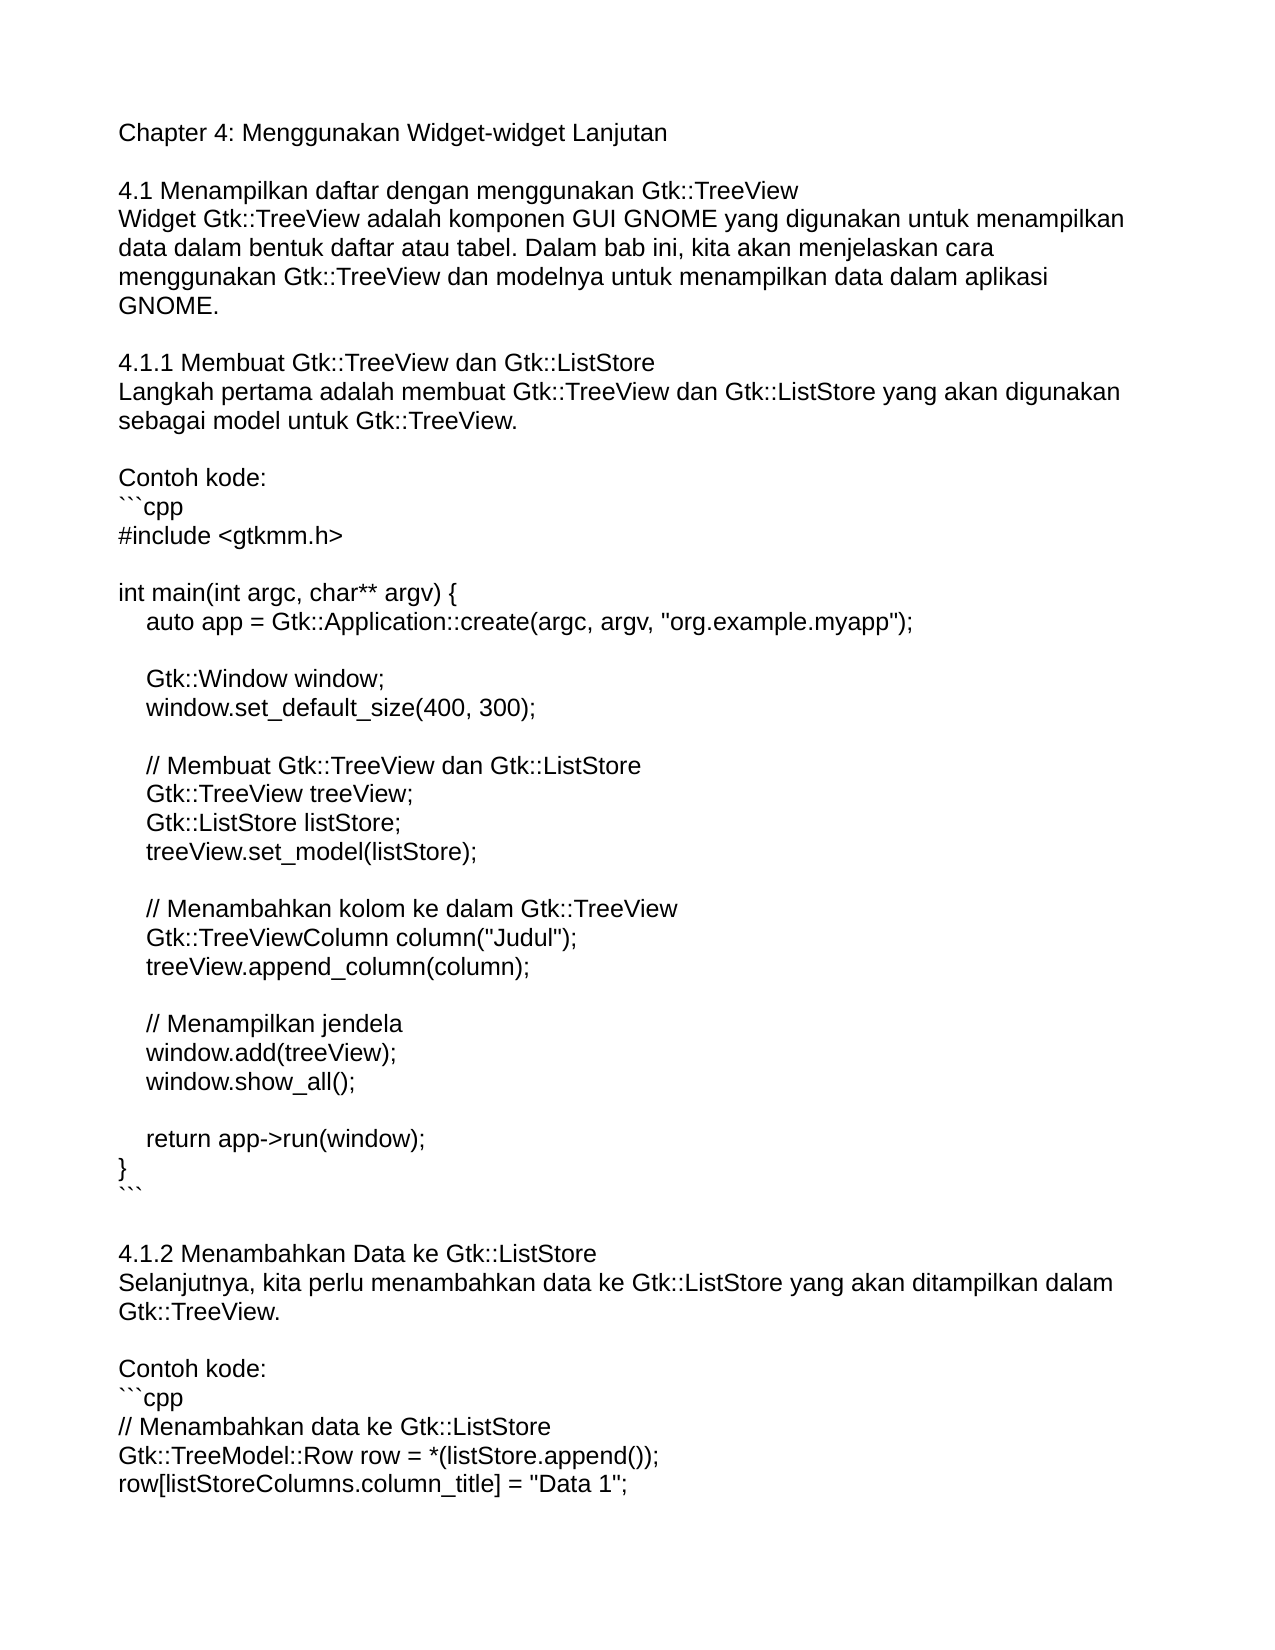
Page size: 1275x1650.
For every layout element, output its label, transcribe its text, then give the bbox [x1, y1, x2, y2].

text 4.1 Menampilkan daftar dengan menggunakan Gtk::TreeView [118, 176, 1157, 204]
text // Menambahkan kolom ke dalam Gtk::TreeView [118, 894, 1157, 923]
text Gtk::ListStore listStore; [118, 808, 1157, 837]
text ```cpp [118, 1383, 1157, 1412]
text Gtk::TreeModel::Row row = *(listStore.append()); [118, 1441, 1157, 1469]
text Contoh kode: [118, 463, 1157, 492]
text Contoh kode: [118, 1354, 1157, 1383]
text Selanjutnya, kita perlu menambahkan data ke Gtk::ListStore yang akan ditampilkan dalam Gtk::TreeView. [118, 1268, 1157, 1326]
text 4.1.2 Menambahkan Data ke Gtk::ListStore [118, 1239, 1157, 1268]
text Gtk::TreeViewColumn column("Judul"); [118, 923, 1157, 952]
text window.show_all(); [118, 1067, 1157, 1096]
text Widget Gtk::TreeView adalah komponen GUI GNOME yang digunakan untuk menampilkan data dalam bentuk daftar atau tabel. Dalam bab ini, kita akan menjelaskan cara menggunakan Gtk::TreeView dan modelnya untuk menampilkan data dalam aplikasi GNOME. [118, 204, 1157, 319]
text Langkah pertama adalah membuat Gtk::TreeView dan Gtk::ListStore yang akan digunakan sebagai model untuk Gtk::TreeView. [118, 377, 1157, 434]
text row[listStoreColumns.column_title] = "Data 1"; [118, 1469, 1157, 1498]
text treeView.append_column(column); [118, 952, 1157, 981]
text #include <gtkmm.h> [118, 521, 1157, 549]
text int main(int argc, char** argv) { [118, 578, 1157, 607]
text auto app = Gtk::Application::create(argc, argv, "org.example.myapp"); [118, 607, 1157, 636]
text // Membuat Gtk::TreeView dan Gtk::ListStore [118, 751, 1157, 779]
text // Menambahkan data ke Gtk::ListStore [118, 1412, 1157, 1441]
text treeView.set_model(listStore); [118, 837, 1157, 866]
text } [118, 1153, 1157, 1182]
text Gtk::TreeView treeView; [118, 779, 1157, 808]
text ```cpp [118, 492, 1157, 521]
text // Menampilkan jendela [118, 1009, 1157, 1038]
text return app->run(window); [118, 1124, 1157, 1153]
text 4.1.1 Membuat Gtk::TreeView dan Gtk::ListStore [118, 348, 1157, 377]
text ``` [118, 1182, 1157, 1211]
text window.add(treeView); [118, 1038, 1157, 1067]
text Gtk::Window window; [118, 664, 1157, 693]
text window.set_default_size(400, 300); [118, 693, 1157, 722]
text Chapter 4: Menggunakan Widget-widget Lanjutan [118, 118, 1157, 147]
